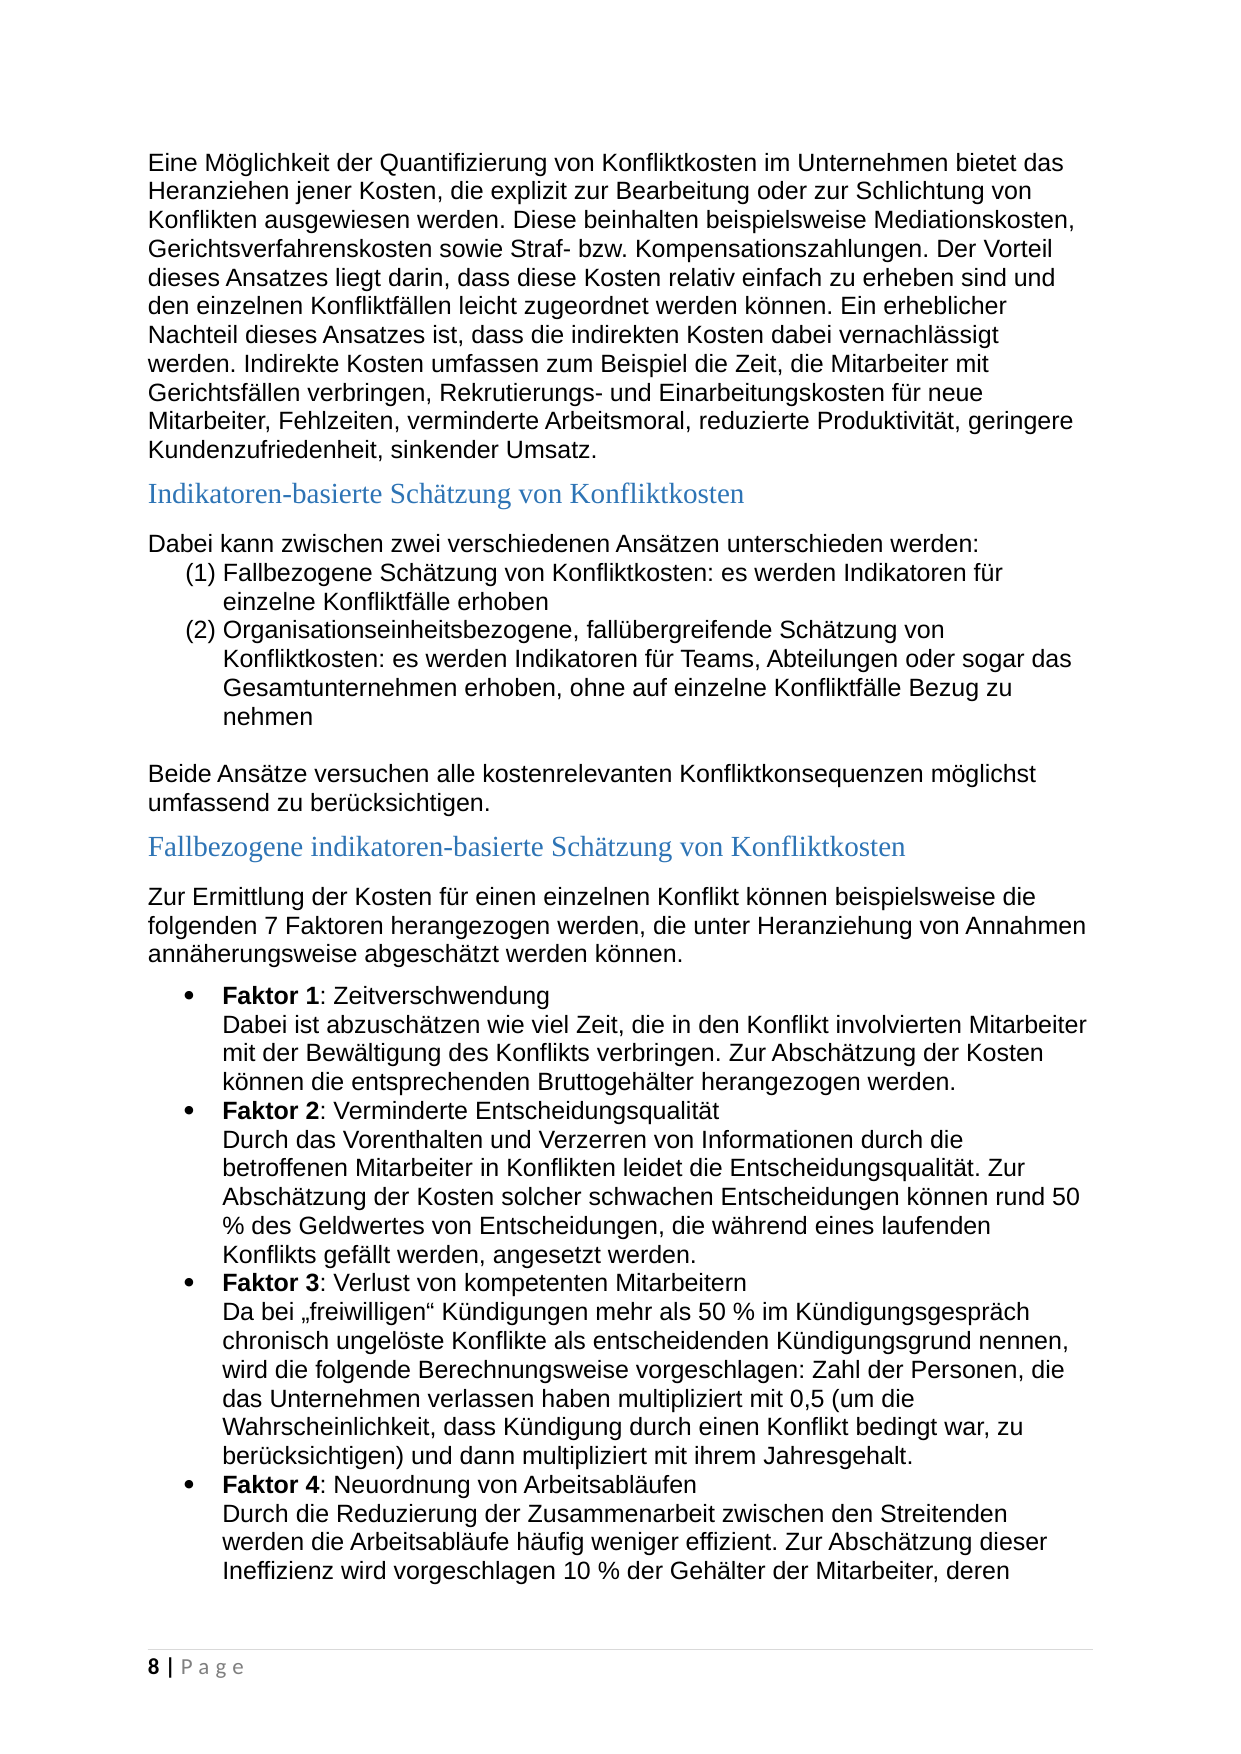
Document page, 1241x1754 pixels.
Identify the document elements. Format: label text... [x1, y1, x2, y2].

list Fallbezogene Schätzung von Konfliktkosten: es werden Indikatoren für einzelne Konfliktfälle erhoben [185, 558, 1093, 615]
text Dabei kann zwischen zwei verschiedenen Ansätzen unterschieden werden: [148, 529, 1093, 558]
text Eine Möglichkeit der Quantifizierung von Konfliktkosten im Unternehmen bietet das Heranziehen jener Kosten, die explizit zur Bearbeitung oder zur Schlichtung von Konflikten ausgewiesen werden. Diese beinhalten beispielsweise Mediationskosten, Gerichtsverfahrenskosten sowie Straf- bzw. Kompensationszahlungen. Der Vorteil dieses Ansatzes liegt darin, dass diese Kosten relativ einfach zu erheben sind und den einzelnen Konfliktfällen leicht zugeordnet werden können. Ein erheblicher Nachteil dieses Ansatzes ist, dass die indirekten Kosten dabei vernachlässigt werden. Indirekte Kosten umfassen zum Beispiel die Zeit, die Mitarbeiter mit Gerichtsfällen verbringen, Rekrutierungs- und Einarbeitungskosten für neue Mitarbeiter, Fehlzeiten, verminderte Arbeitsmoral, reduzierte Produktivität, geringere Kundenzufriedenheit, sinkender Umsatz. [148, 148, 1093, 464]
list Faktor 4: Neuordnung von Arbeitsabläufen Durch die Reduzierung der Zusammenarbeit zwischen den Streitenden werden die Arbeitsabläufe häufig weniger effizient. Zur Abschätzung dieser Ineffizienz wird vorgeschlagen 10 % der Gehälter der Mitarbeiter, deren [184, 1470, 1093, 1585]
text Beide Ansätze versuchen alle kostenrelevanten Konfliktkonsequenzen möglichst umfassend zu berücksichtigen. [148, 759, 1093, 817]
text Zur Ermittlung der Kosten für einen einzelnen Konflikt können beispielsweise die folgenden 7 Faktoren herangezogen werden, die unter Heranziehung von Annahmen annäherungsweise abgeschätzt werden können. [148, 882, 1093, 968]
text Indikatoren-basierte Schätzung von Konfliktkosten [148, 476, 1093, 510]
list Organisationseinheitsbezogene, fallübergreifende Schätzung von Konfliktkosten: es werden Indikatoren für Teams, Abteilungen oder sogar das Gesamtunternehmen erhoben, ohne auf einzelne Konfliktfälle Bezug zu nehmen [185, 615, 1093, 730]
text Fallbezogene indikatoren-basierte Schätzung von Konfliktkosten [148, 829, 1093, 863]
list Faktor 3: Verlust von kompetenten Mitarbeitern Da bei „freiwilligen“ Kündigungen mehr als 50 % im Kündigungsgespräch chronisch ungelöste Konflikte als entscheidenden Kündigungsgrund nennen, wird die folgende Berechnungsweise vorgeschlagen: Zahl der Personen, die das Unternehmen verlassen haben multipliziert mit 0,5 (um die Wahrscheinlichkeit, dass Kündigung durch einen Konflikt bedingt war, zu berücksichtigen) und dann multipliziert mit ihrem Jahresgehalt. [184, 1268, 1093, 1470]
list Faktor 1: Zeitverschwendung Dabei ist abzuschätzen wie viel Zeit, die in den Konflikt involvierten Mitarbeiter mit der Bewältigung des Konflikts verbringen. Zur Abschätzung der Kosten können die entsprechenden Bruttogehälter herangezogen werden. [184, 981, 1093, 1096]
list Faktor 2: Verminderte Entscheidungsqualität Durch das Vorenthalten und Verzerren von Informationen durch die betroffenen Mitarbeiter in Konflikten leidet die Entscheidungsqualität. Zur Abschätzung der Kosten solcher schwachen Entscheidungen können rund 50 % des Geldwertes von Entscheidungen, die während eines laufenden Konflikts gefällt werden, angesetzt werden. [184, 1096, 1093, 1268]
